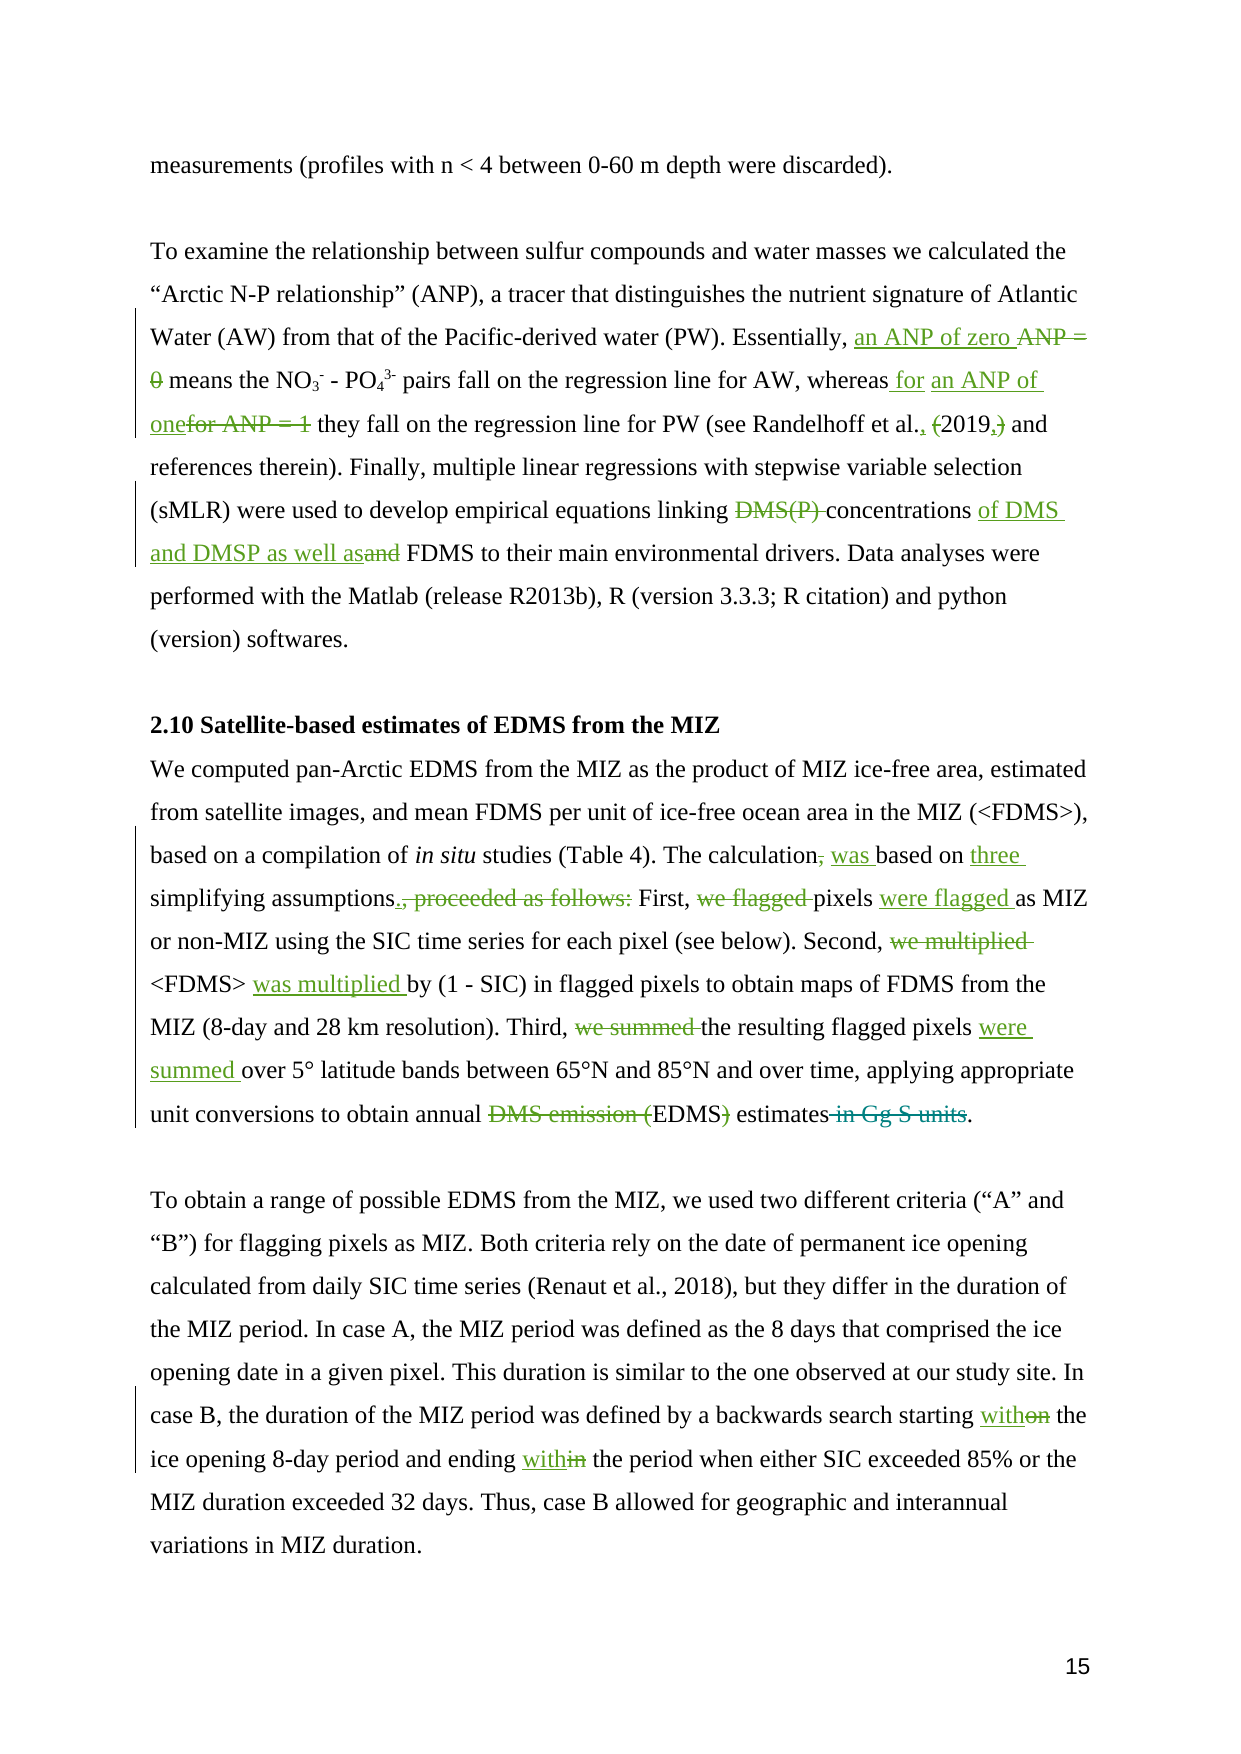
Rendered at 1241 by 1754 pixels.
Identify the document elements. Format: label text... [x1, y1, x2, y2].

text We computed pan-Arctic EDMS from the MIZ as the product of MIZ ice-free area, estimated from satellite images, and mean FDMS per unit of ice-free ocean area in the MIZ (<FDMS>), based on a compilation of in situ studies (Table 4). The calculation was based on three simplifying assumptions. First, pixels were flagged as MIZ or non-MIZ using the SIC time series for each pixel (see below). Second, <FDMS> was multiplied by (1 - SIC) in flagged pixels to obtain maps of FDMS from the MIZ (8-day and 28 km resolution). Third, the resulting flagged pixels were summed over 5° latitude bands between 65°N and 85°N and over time, applying appropriate unit conversions to obtain annual EDMS estimates. [150, 754, 1090, 1127]
text measurements (profiles with n < 4 between 0-60 m depth were discarded). [150, 150, 1090, 179]
text To examine the relationship between sulfur compounds and water masses we calculated the “Arctic N-P relationship” (ANP), a tracer that distinguishes the nutrient signature of Atlantic Water (AW) from that of the Pacific-derived water (PW). Essentially, an ANP of zero means the NO3- - PO43- pairs fall on the regression line for AW, whereas for an ANP of one they fall on the regression line for PW (see Randelhoff et al., 2019, and references therein). Finally, multiple linear regressions with stepwise variable selection (sMLR) were used to develop empirical equations linking concentrations of DMS and DMSP as well as FDMS to their main environmental drivers. Data analyses were performed with the Matlab (release R2013b), R (version 3.3.3; R citation) and python (version) softwares. [150, 236, 1090, 653]
text 2.10 Satellite-based estimates of EDMS from the MIZ [150, 711, 1090, 739]
text To obtain a range of possible EDMS from the MIZ, we used two different criteria (“A” and “B”) for flagging pixels as MIZ. Both criteria rely on the date of permanent ice opening calculated from daily SIC time series (Renaut et al., 2018), but they differ in the duration of the MIZ period. In case A, the MIZ period was defined as the 8 days that comprised the ice opening date in a given pixel. This duration is similar to the one observed at our study site. In case B, the duration of the MIZ period was defined by a backwards search starting with the ice opening 8-day period and ending with the period when either SIC exceeded 85% or the MIZ duration exceeded 32 days. Thus, case B allowed for geographic and interannual variations in MIZ duration. [150, 1185, 1090, 1559]
